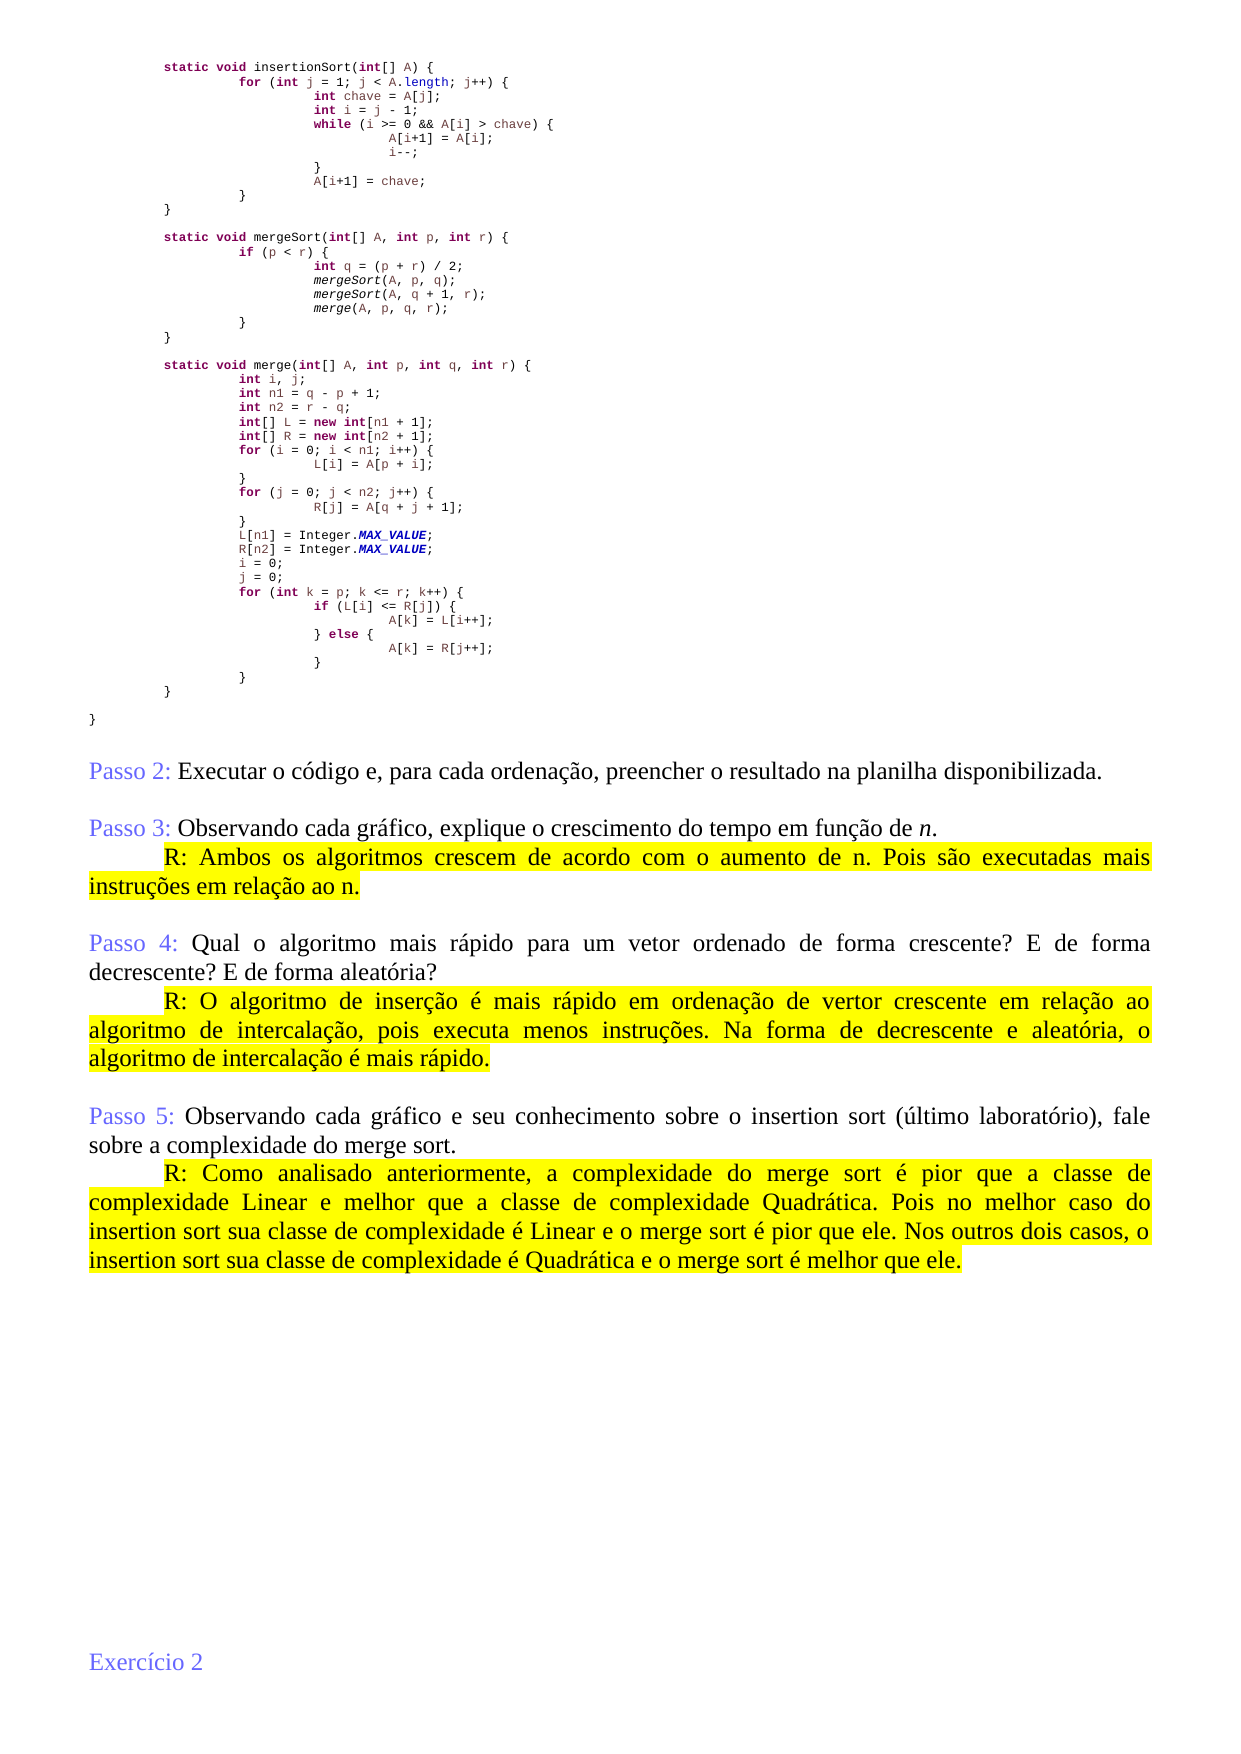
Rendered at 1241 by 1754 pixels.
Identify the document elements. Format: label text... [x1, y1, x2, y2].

text } [89, 331, 1152, 345]
text int q = (p + r) / 2; [89, 260, 1152, 274]
text int n2 = r - q; [89, 401, 1152, 416]
text Passo 5: Observando cada gráfico e seu conhecimento sobre o insertion sort (último laboratório), fale sobre a complexidade do merge sort. [89, 1101, 1152, 1158]
text for (j = 0; j < n2; j++) { [89, 486, 1152, 501]
text L[i] = A[p + i]; [89, 458, 1152, 472]
text } else { [89, 628, 1152, 642]
text Passo 2: Executar o código e, para cada ordenação, preencher o resultado na planilha disponibilizada. [89, 756, 1152, 785]
text } [89, 656, 1152, 671]
text A[k] = R[j++]; [89, 642, 1152, 656]
text i = 0; [89, 557, 1152, 571]
text R: Como analisado anteriormente, a complexidade do merge sort é pior que a classe de complexidade Linear e melhor que a classe de complexidade Quadrática. Pois no melhor caso do insertion sort sua classe de complexidade é Linear e o merge sort é pior que ele. Nos outros dois casos, o insertion sort sua classe de complexidade é Quadrática e o merge sort é melhor que ele. [89, 1158, 1152, 1273]
text R: Ambos os algoritmos crescem de acordo com o aumento de n. Pois são executadas mais instruções em relação ao n. [89, 842, 1152, 900]
text int n1 = q - p + 1; [89, 387, 1152, 401]
text i--; [89, 146, 1152, 161]
text R[j] = A[q + j + 1]; [89, 501, 1152, 515]
text L[n1] = Integer.MAX_VALUE; [89, 529, 1152, 543]
text } [89, 713, 1152, 727]
text static void merge(int[] A, int p, int q, int r) { [89, 359, 1152, 373]
text int i = j - 1; [89, 104, 1152, 118]
text } [89, 161, 1152, 175]
text j = 0; [89, 571, 1152, 586]
text R: O algoritmo de inserção é mais rápido em ordenação de vertor crescente em relação ao algoritmo de intercalação, pois executa menos instruções. Na forma de decrescente e aleatória, o algoritmo de intercalação é mais rápido. [89, 986, 1152, 1072]
text mergeSort(A, p, q); [89, 274, 1152, 288]
text if (L[i] <= R[j]) { [89, 600, 1152, 614]
text } [89, 671, 1152, 685]
text R[n2] = Integer.MAX_VALUE; [89, 543, 1152, 557]
text } [89, 515, 1152, 529]
text A[i+1] = chave; [89, 175, 1152, 189]
text merge(A, p, q, r); [89, 302, 1152, 316]
text Passo 4: Qual o algoritmo mais rápido para um vetor ordenado de forma crescente? E de forma decrescente? E de forma aleatória? [89, 928, 1152, 986]
text } [89, 189, 1152, 203]
text int chave = A[j]; [89, 90, 1152, 104]
text Exercício 2 [89, 1647, 1152, 1676]
text while (i >= 0 && A[i] > chave) { [89, 118, 1152, 132]
text if (p < r) { [89, 246, 1152, 260]
text A[i+1] = A[i]; [89, 132, 1152, 146]
text Passo 3: Observando cada gráfico, explique o crescimento do tempo em função de n. [89, 813, 1152, 842]
text } [89, 472, 1152, 486]
text for (int j = 1; j < A.length; j++) { [89, 76, 1152, 90]
text int[] L = new int[n1 + 1]; [89, 416, 1152, 430]
text static void insertionSort(int[] A) { [89, 61, 1152, 76]
text mergeSort(A, q + 1, r); [89, 288, 1152, 302]
text int i, j; [89, 373, 1152, 387]
text } [89, 685, 1152, 699]
text int[] R = new int[n2 + 1]; [89, 430, 1152, 444]
text for (int k = p; k <= r; k++) { [89, 586, 1152, 600]
text } [89, 316, 1152, 331]
text for (i = 0; i < n1; i++) { [89, 444, 1152, 458]
text static void mergeSort(int[] A, int p, int r) { [89, 231, 1152, 246]
text } [89, 203, 1152, 217]
text A[k] = L[i++]; [89, 614, 1152, 628]
